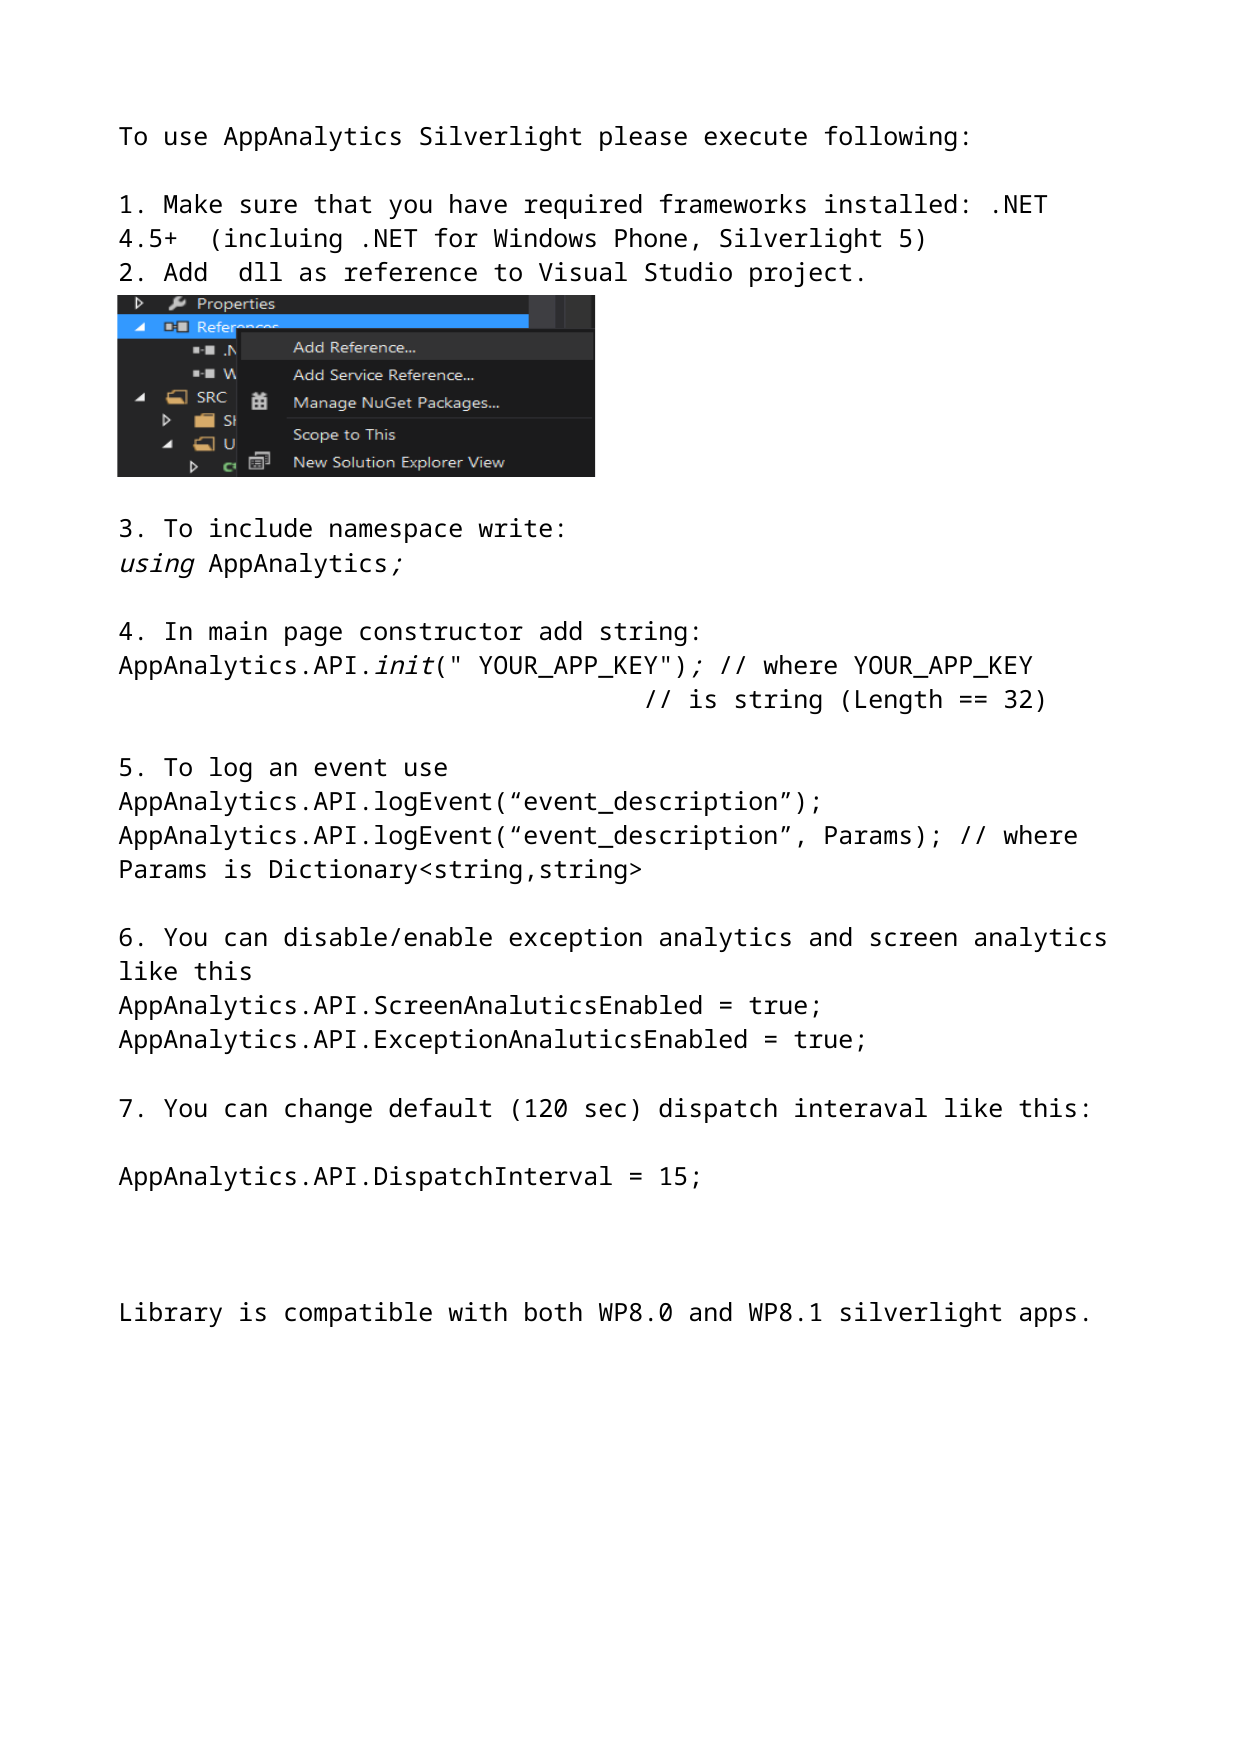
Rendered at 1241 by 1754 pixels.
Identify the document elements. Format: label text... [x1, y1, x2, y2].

text AppAnalytics.API.ScreenAnaluticsEnabled = true; [118, 988, 1122, 1022]
text 4. In main page constructor add string: [118, 613, 1122, 647]
text 1. Make sure that you have required frameworks installed: .NET 4.5+ (incluing .NET for Windows Phone, Silverlight 5) [118, 186, 1122, 254]
text AppAnalytics.API.logEvent(“event_description”, Params); // where Params is Dictionary<string,string> [118, 818, 1122, 886]
text 2. Add dll as reference to Visual Studio project. [118, 254, 1122, 288]
text 6. You can disable/enable exception analytics and screen analytics like this [118, 920, 1122, 988]
text AppAnalytics.API.logEvent(“event_description”); [118, 784, 1122, 818]
text AppAnalytics.API.init(" YOUR_APP_KEY"); // where YOUR_APP_KEY [118, 647, 1122, 681]
text To use AppAnalytics Silverlight please execute following: [118, 118, 1122, 152]
text AppAnalytics.API.DispatchInterval = 15; [118, 1158, 1122, 1192]
text 3. To include namespace write: [118, 511, 1122, 545]
text using AppAnalytics; [118, 545, 1122, 579]
picture [117, 295, 596, 477]
text 7. You can change default (120 sec) dispatch interaval like this: [118, 1090, 1122, 1124]
text AppAnalytics.API.ExceptionAnaluticsEnabled = true; [118, 1022, 1122, 1056]
text 5. To log an event use [118, 749, 1122, 784]
text Library is compatible with both WP8.0 and WP8.1 silverlight apps. [118, 1294, 1122, 1329]
text // is string (Length == 32) [118, 681, 1122, 716]
